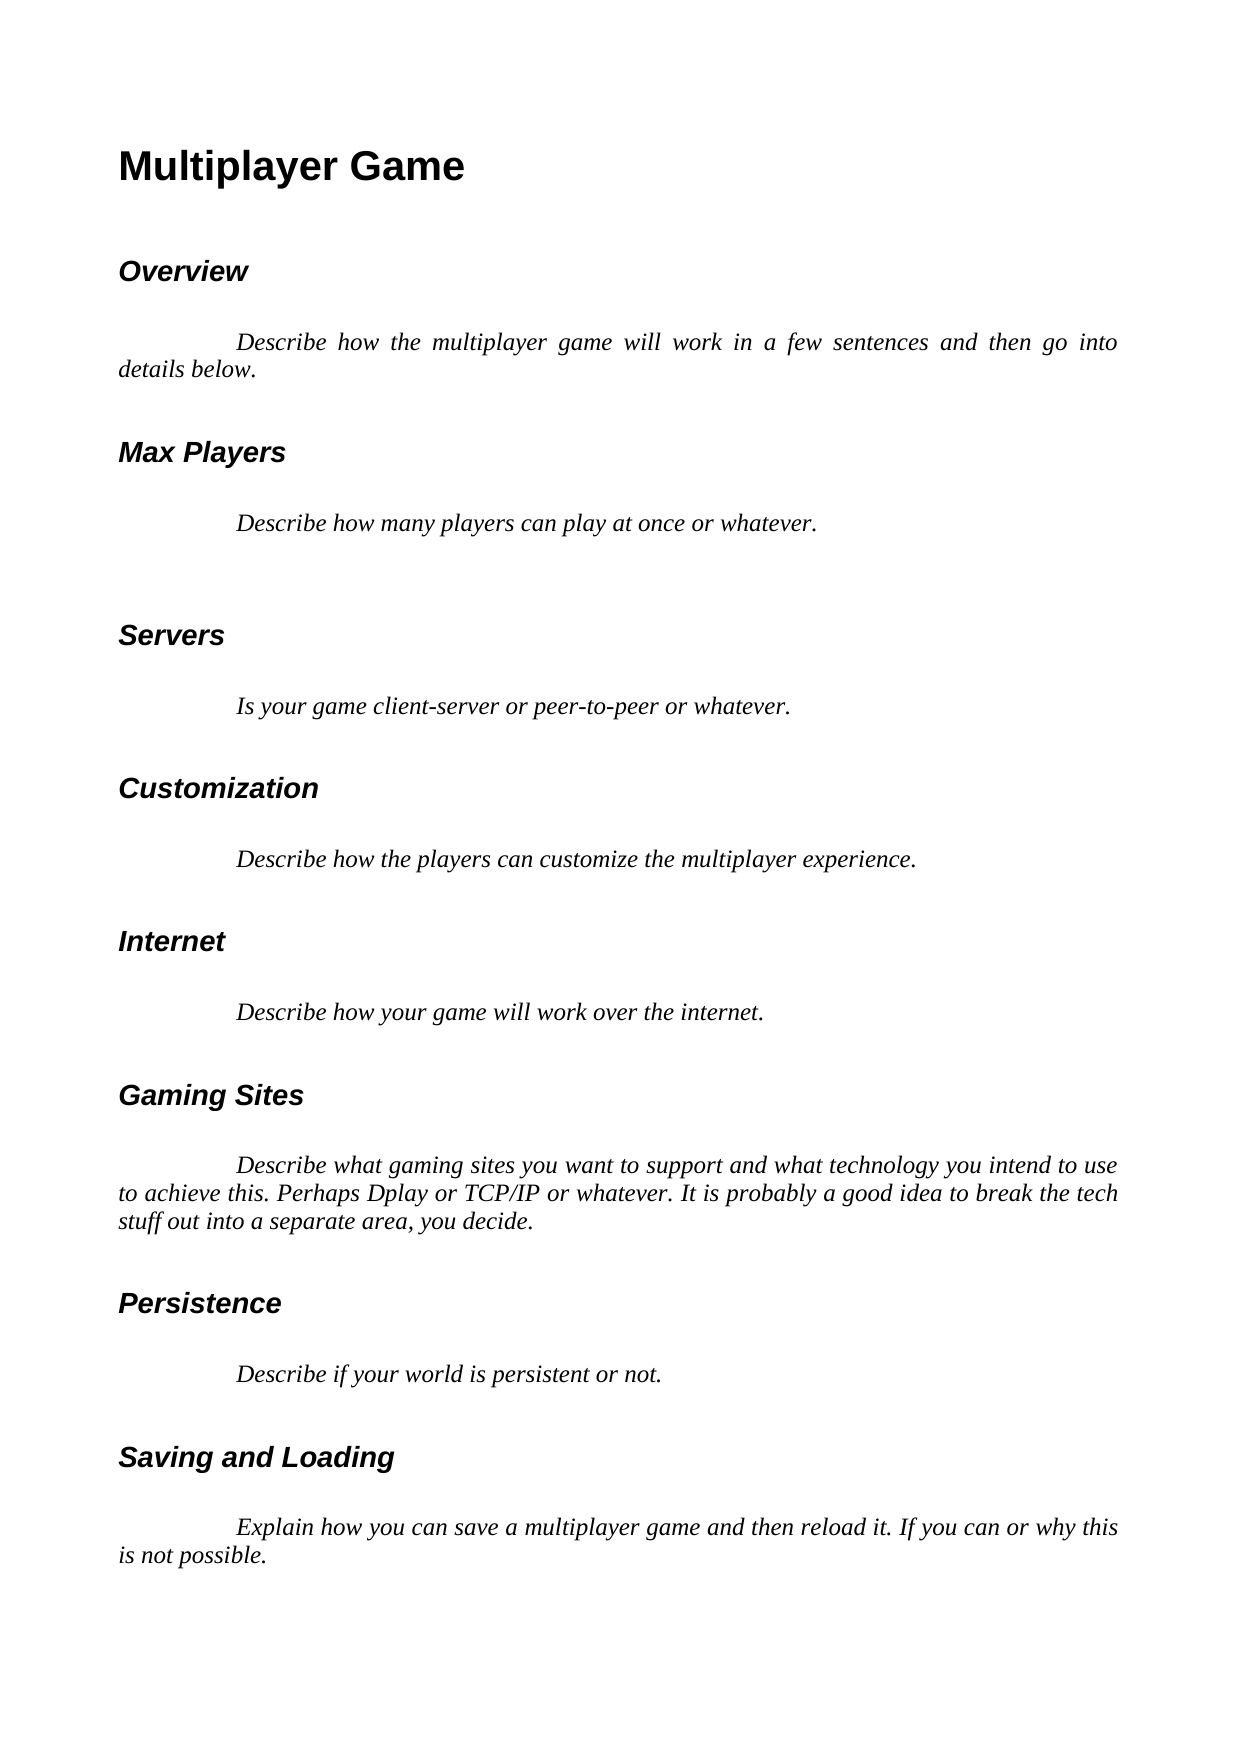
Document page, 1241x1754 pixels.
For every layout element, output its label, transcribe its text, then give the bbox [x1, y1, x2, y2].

subtitle Max Players [118, 436, 1122, 468]
subtitle Multiplayer Game [118, 143, 1122, 190]
subtitle Saving and Loading [118, 1441, 1122, 1473]
subtitle Servers [118, 619, 1122, 652]
subtitle Persistence [118, 1287, 1122, 1320]
text Describe how the multiplayer game will work in a few sentences and then go into details below. [118, 328, 1122, 383]
subtitle Internet [118, 925, 1122, 958]
text Describe how the players can customize the multiplayer experience. [118, 845, 1122, 873]
text Describe how many players can play at once or whatever. [118, 509, 1122, 536]
text Describe if your world is persistent or not. [118, 1360, 1122, 1388]
text Describe what gaming sites you want to support and what technology you intend to use to achieve this. Perhaps Dplay or TCP/IP or whatever. It is probably a good idea to break the tech stuff out into a separate area, you decide. [118, 1151, 1122, 1234]
text Is your game client-server or peer-to-peer or whatever. [118, 692, 1122, 719]
subtitle Gaming Sites [118, 1079, 1122, 1111]
subtitle Customization [118, 772, 1122, 805]
text Explain how you can save a multiplayer game and then reload it. If you can or why this is not possible. [118, 1513, 1122, 1569]
text Describe how your game will work over the internet. [118, 998, 1122, 1026]
subtitle Overview [118, 255, 1122, 287]
